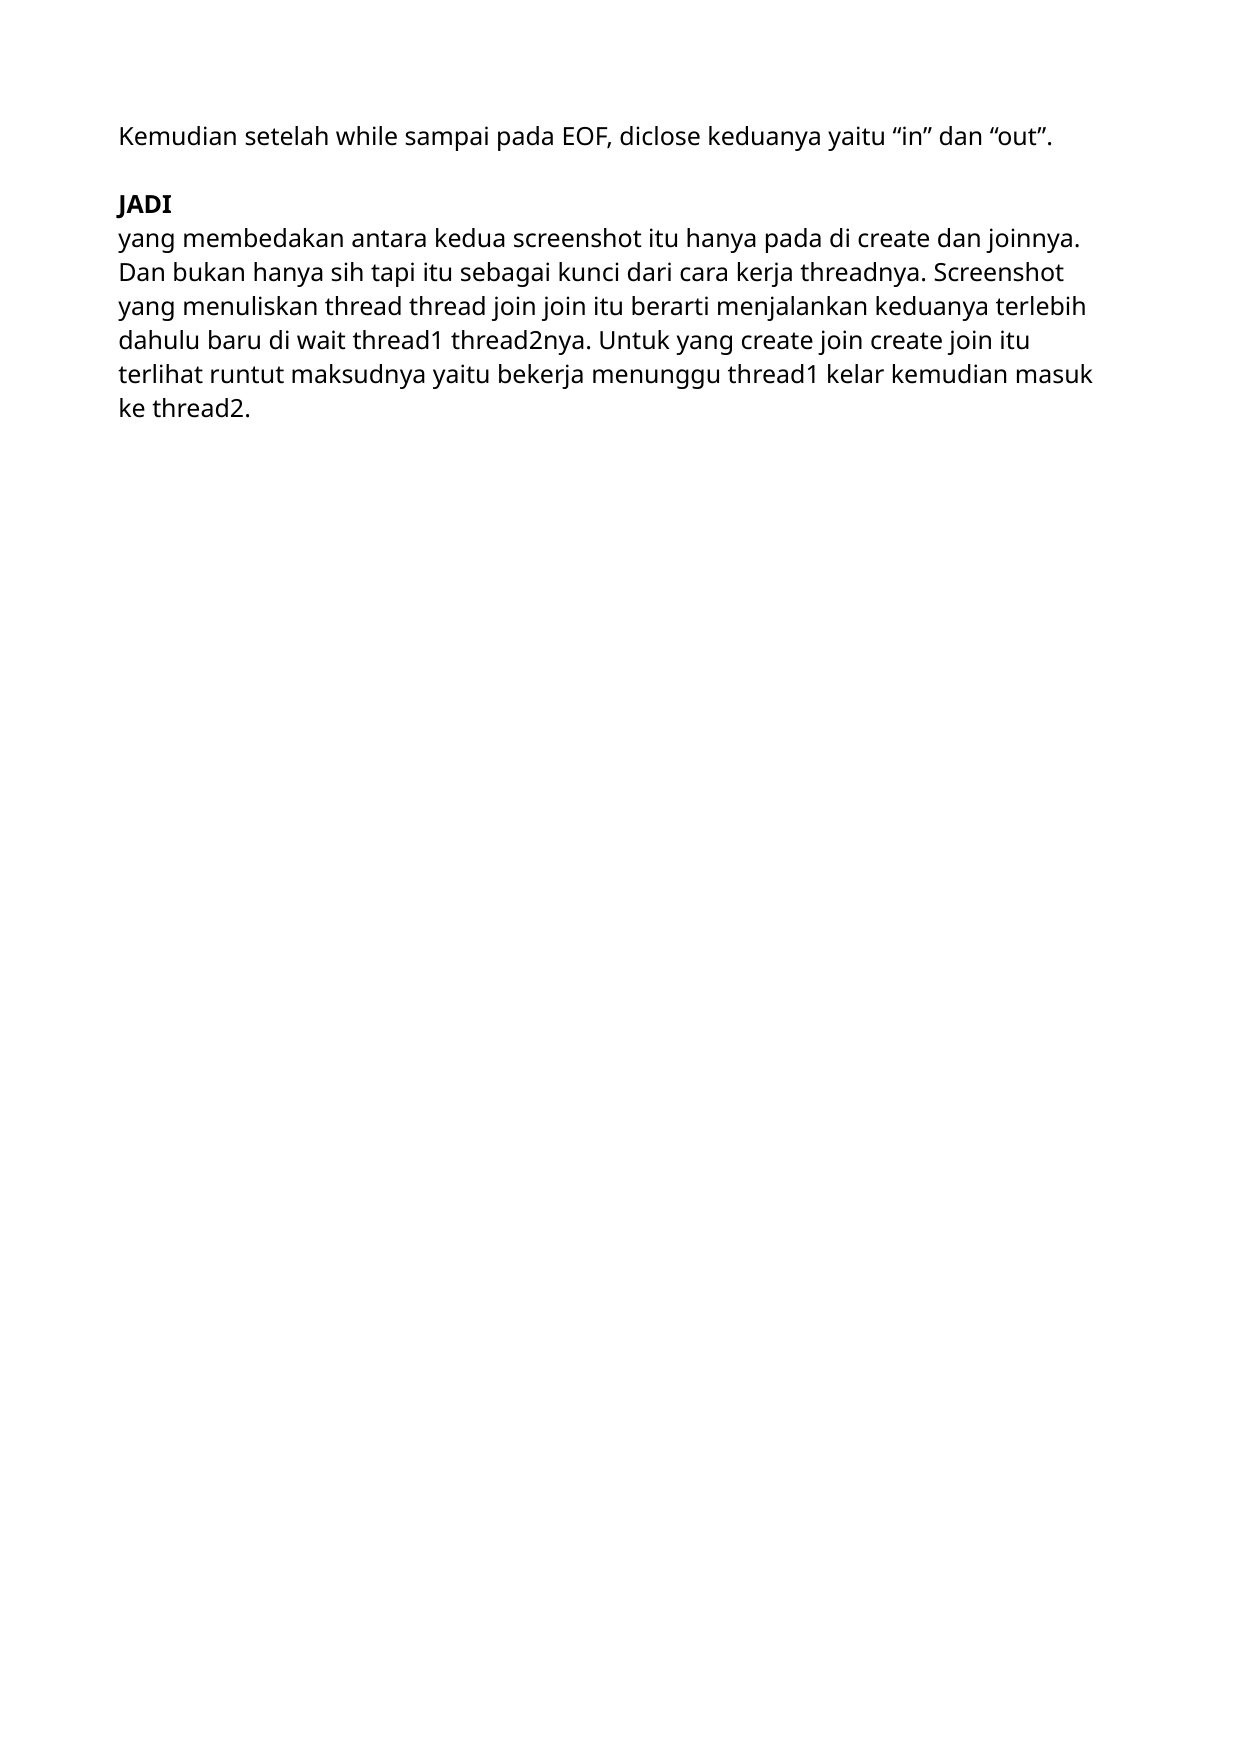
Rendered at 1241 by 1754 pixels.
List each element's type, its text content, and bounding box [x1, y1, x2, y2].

text yang membedakan antara kedua screenshot itu hanya pada di create dan joinnya. Dan bukan hanya sih tapi itu sebagai kunci dari cara kerja threadnya. Screenshot yang menuliskan thread thread join join itu berarti menjalankan keduanya terlebih dahulu baru di wait thread1 thread2nya. Untuk yang create join create join itu terlihat runtut maksudnya yaitu bekerja menunggu thread1 kelar kemudian masuk ke thread2. [118, 220, 1122, 425]
text Kemudian setelah while sampai pada EOF, diclose keduanya yaitu “in” dan “out”. [118, 118, 1122, 152]
text JADI [118, 186, 1122, 220]
